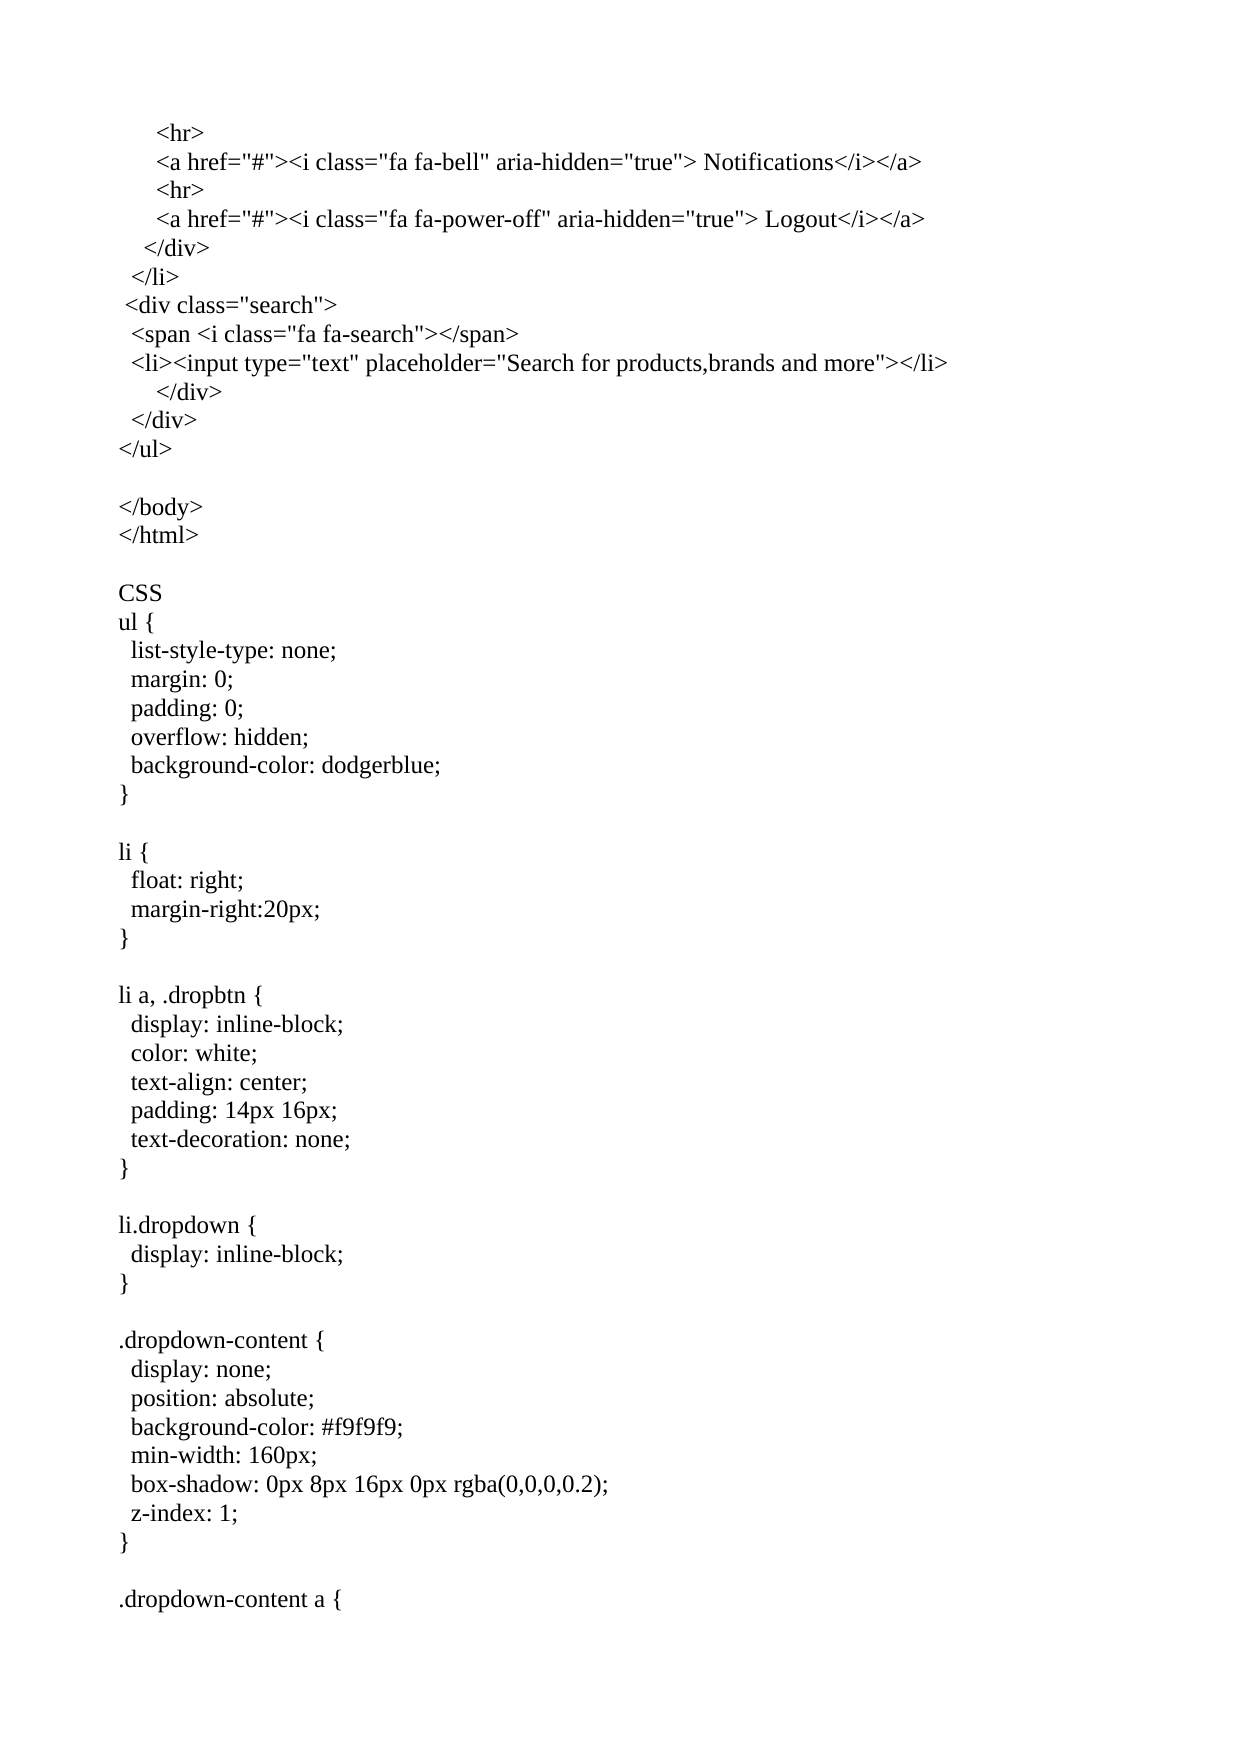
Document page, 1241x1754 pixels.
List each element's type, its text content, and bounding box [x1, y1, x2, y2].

text <a href="#"><i class="fa fa-bell" aria-hidden="true"> Notifications</i></a> [118, 147, 1122, 176]
text .dropdown-content { [118, 1326, 1122, 1354]
text CSS [118, 578, 1122, 607]
text position: absolute; [118, 1383, 1122, 1412]
text <hr> [118, 118, 1122, 147]
text <span <i class="fa fa-search"></span> [118, 319, 1122, 348]
text } [118, 923, 1122, 952]
text </ul> [118, 434, 1122, 463]
text </div> [118, 233, 1122, 262]
text margin-right:20px; [118, 894, 1122, 923]
text background-color: dodgerblue; [118, 751, 1122, 779]
text display: inline-block; [118, 1239, 1122, 1268]
text </div> [118, 377, 1122, 406]
text } [118, 1527, 1122, 1556]
text box-shadow: 0px 8px 16px 0px rgba(0,0,0,0.2); [118, 1469, 1122, 1498]
text li.dropdown { [118, 1211, 1122, 1239]
text <a href="#"><i class="fa fa-power-off" aria-hidden="true"> Logout</i></a> [118, 204, 1122, 233]
text <li><input type="text" placeholder="Search for products,brands and more"></li> [118, 348, 1122, 377]
text .dropdown-content a { [118, 1584, 1122, 1613]
text } [118, 1153, 1122, 1182]
text </li> [118, 262, 1122, 291]
text </div> [118, 406, 1122, 434]
text </body> [118, 492, 1122, 521]
text list-style-type: none; [118, 636, 1122, 664]
text padding: 0; [118, 693, 1122, 722]
text <div class="search"> [118, 291, 1122, 319]
text li { [118, 837, 1122, 866]
text li a, .dropbtn { [118, 981, 1122, 1009]
text text-align: center; [118, 1067, 1122, 1096]
text } [118, 1268, 1122, 1297]
text display: none; [118, 1354, 1122, 1383]
text z-index: 1; [118, 1498, 1122, 1527]
text background-color: #f9f9f9; [118, 1412, 1122, 1441]
text </html> [118, 521, 1122, 549]
text ul { [118, 607, 1122, 636]
text color: white; [118, 1038, 1122, 1067]
text <hr> [118, 176, 1122, 204]
text } [118, 779, 1122, 808]
text float: right; [118, 866, 1122, 894]
text display: inline-block; [118, 1009, 1122, 1038]
text margin: 0; [118, 664, 1122, 693]
text text-decoration: none; [118, 1124, 1122, 1153]
text padding: 14px 16px; [118, 1096, 1122, 1124]
text min-width: 160px; [118, 1441, 1122, 1469]
text overflow: hidden; [118, 722, 1122, 751]
